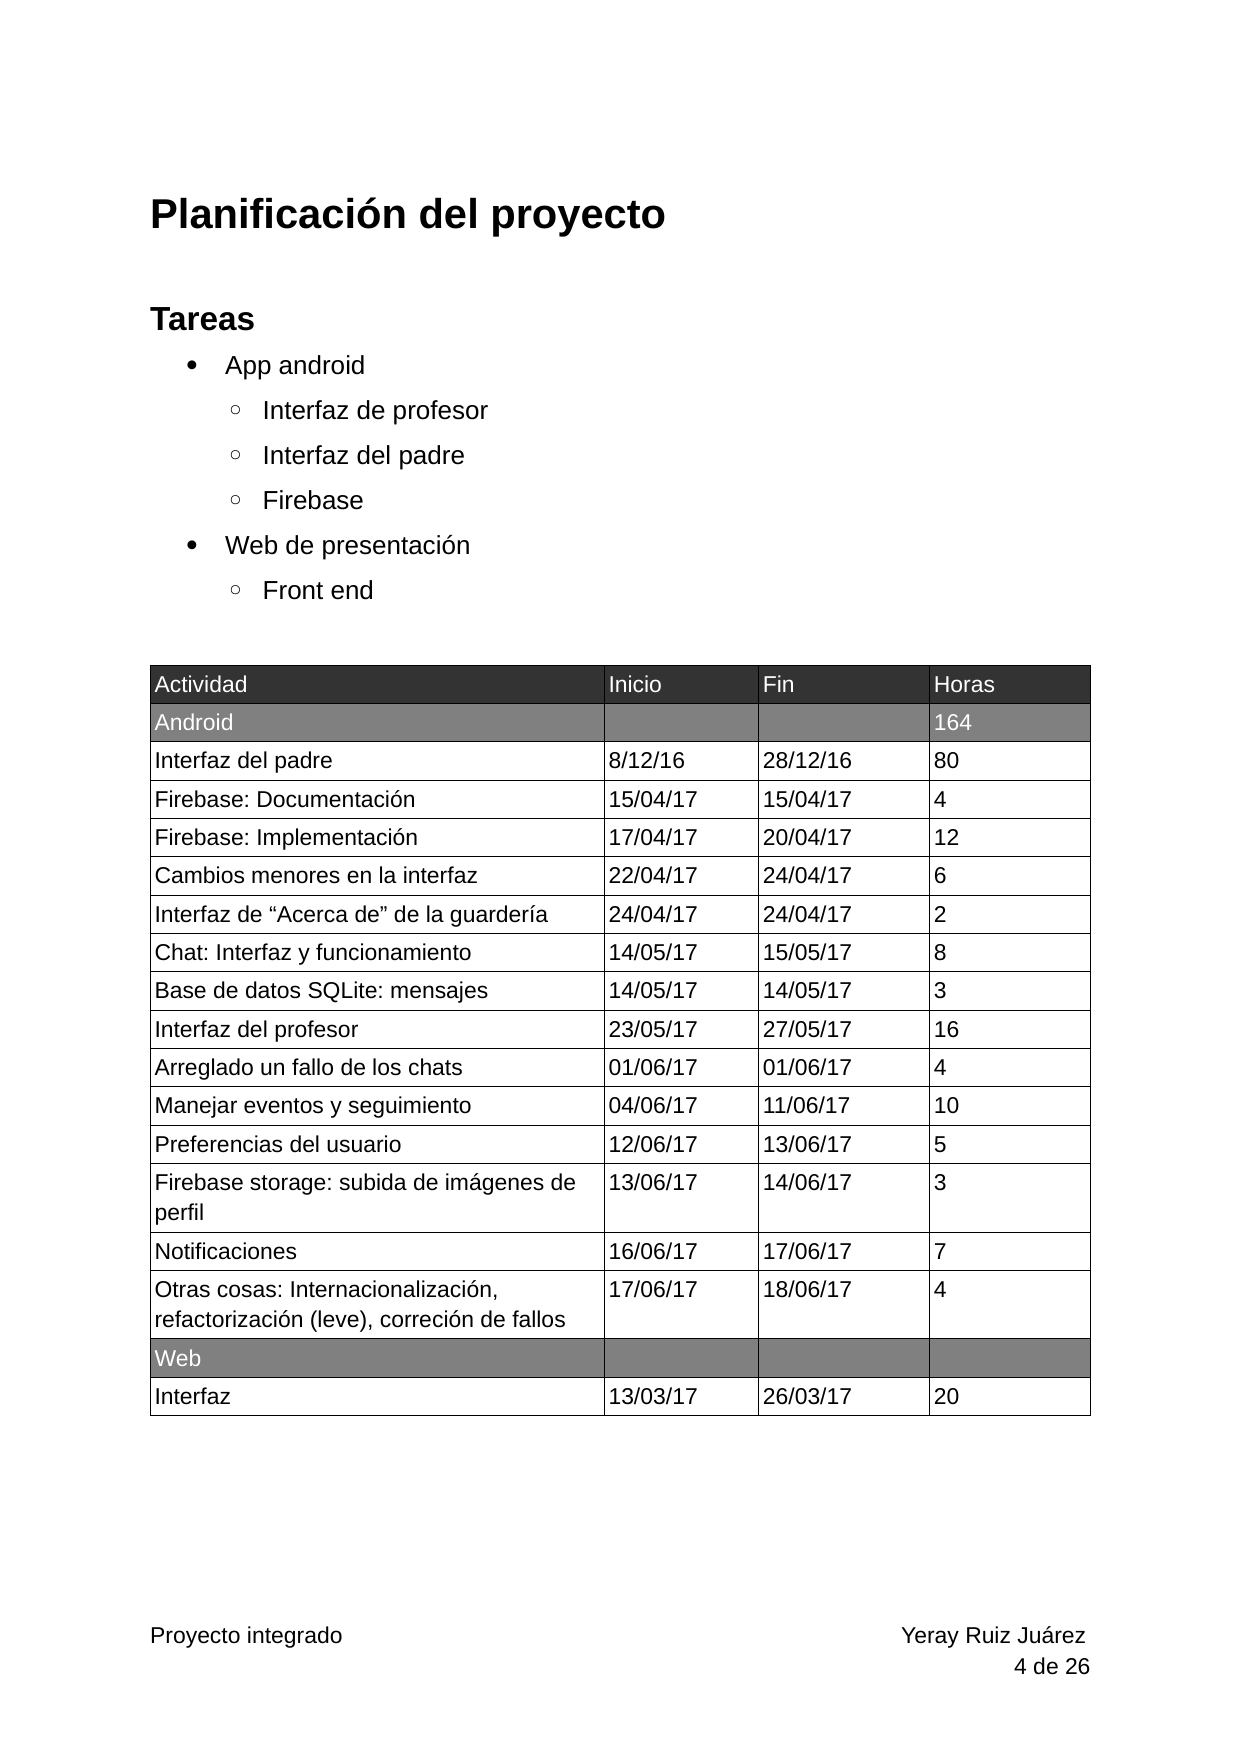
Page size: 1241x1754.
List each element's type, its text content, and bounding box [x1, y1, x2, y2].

list Interfaz de profesor [225, 395, 1090, 425]
table_cell 20/04/17 [759, 819, 929, 856]
table_cell 10 [930, 1087, 1090, 1124]
table_cell 12/06/17 [605, 1126, 758, 1163]
table_cell 01/06/17 [759, 1049, 929, 1086]
table_cell Firebase: Implementación [151, 819, 604, 856]
table_cell 164 [930, 704, 1090, 741]
list Interfaz del padre [225, 440, 1090, 470]
table_cell 04/06/17 [605, 1087, 758, 1124]
table_cell 18/06/17 [759, 1271, 929, 1338]
table_cell [759, 1339, 929, 1377]
table_cell 12 [930, 819, 1090, 856]
table_cell 23/05/17 [605, 1011, 758, 1048]
table_cell Firebase: Documentación [151, 781, 604, 818]
table_header Inicio [605, 666, 758, 703]
table_header Horas [930, 666, 1090, 703]
table_header Actividad [151, 666, 604, 703]
table_cell 01/06/17 [605, 1049, 758, 1086]
table_cell 4 [930, 1049, 1090, 1086]
table_cell 4 [930, 1271, 1090, 1338]
table_cell 28/12/16 [759, 742, 929, 779]
table_cell 13/06/17 [759, 1126, 929, 1163]
list Front end [225, 575, 1090, 605]
table_cell 14/06/17 [759, 1164, 929, 1231]
list Firebase [225, 485, 1090, 515]
table_cell 24/04/17 [759, 857, 929, 894]
table_cell Otras cosas: Internacionalización, refactorización (leve), correción de fallos [151, 1271, 604, 1338]
table_cell Web [151, 1339, 604, 1377]
table_cell 5 [930, 1126, 1090, 1163]
table_cell [930, 1339, 1090, 1377]
table_cell 17/06/17 [759, 1233, 929, 1270]
table_cell Interfaz del profesor [151, 1011, 604, 1048]
table_cell Firebase storage: subida de imágenes de perfil [151, 1164, 604, 1231]
table_cell 26/03/17 [759, 1378, 929, 1415]
table_cell 2 [930, 896, 1090, 933]
table_cell 22/04/17 [605, 857, 758, 894]
table_cell [605, 1339, 758, 1377]
list Web de presentación [187, 530, 1090, 560]
table_cell Preferencias del usuario [151, 1126, 604, 1163]
table_cell Base de datos SQLite: mensajes [151, 972, 604, 1009]
table_cell Arreglado un fallo de los chats [151, 1049, 604, 1086]
table_cell Chat: Interfaz y funcionamiento [151, 934, 604, 971]
table_cell 8/12/16 [605, 742, 758, 779]
table_cell 3 [930, 972, 1090, 1009]
table_cell 15/05/17 [759, 934, 929, 971]
table_cell Interfaz de “Acerca de” de la guardería [151, 896, 604, 933]
table_cell 16/06/17 [605, 1233, 758, 1270]
table_cell 27/05/17 [759, 1011, 929, 1048]
table_cell 7 [930, 1233, 1090, 1270]
table_cell 15/04/17 [605, 781, 758, 818]
table_cell 24/04/17 [759, 896, 929, 933]
table_cell 14/05/17 [759, 972, 929, 1009]
table_cell 80 [930, 742, 1090, 779]
table_cell [605, 704, 758, 741]
table_header Fin [759, 666, 929, 703]
table_cell [759, 704, 929, 741]
subtitle Tareas [150, 299, 1090, 337]
table_cell 24/04/17 [605, 896, 758, 933]
table_cell 3 [930, 1164, 1090, 1231]
table_cell 4 [930, 781, 1090, 818]
table_cell Cambios menores en la interfaz [151, 857, 604, 894]
table_cell 17/04/17 [605, 819, 758, 856]
table_cell Android [151, 704, 604, 741]
table_cell 14/05/17 [605, 934, 758, 971]
table_cell Interfaz [151, 1378, 604, 1415]
table_cell 16 [930, 1011, 1090, 1048]
table_cell Interfaz del padre [151, 742, 604, 779]
table_cell 13/06/17 [605, 1164, 758, 1231]
table_cell Manejar eventos y seguimiento [151, 1087, 604, 1124]
table_cell 6 [930, 857, 1090, 894]
table_cell 14/05/17 [605, 972, 758, 1009]
table_cell 11/06/17 [759, 1087, 929, 1124]
subtitle Planificación del proyecto [150, 189, 1090, 237]
table_cell Notificaciones [151, 1233, 604, 1270]
table_cell 17/06/17 [605, 1271, 758, 1338]
list App android [187, 350, 1090, 380]
table_cell 8 [930, 934, 1090, 971]
table_cell 15/04/17 [759, 781, 929, 818]
table_cell 13/03/17 [605, 1378, 758, 1415]
table_cell 20 [930, 1378, 1090, 1415]
